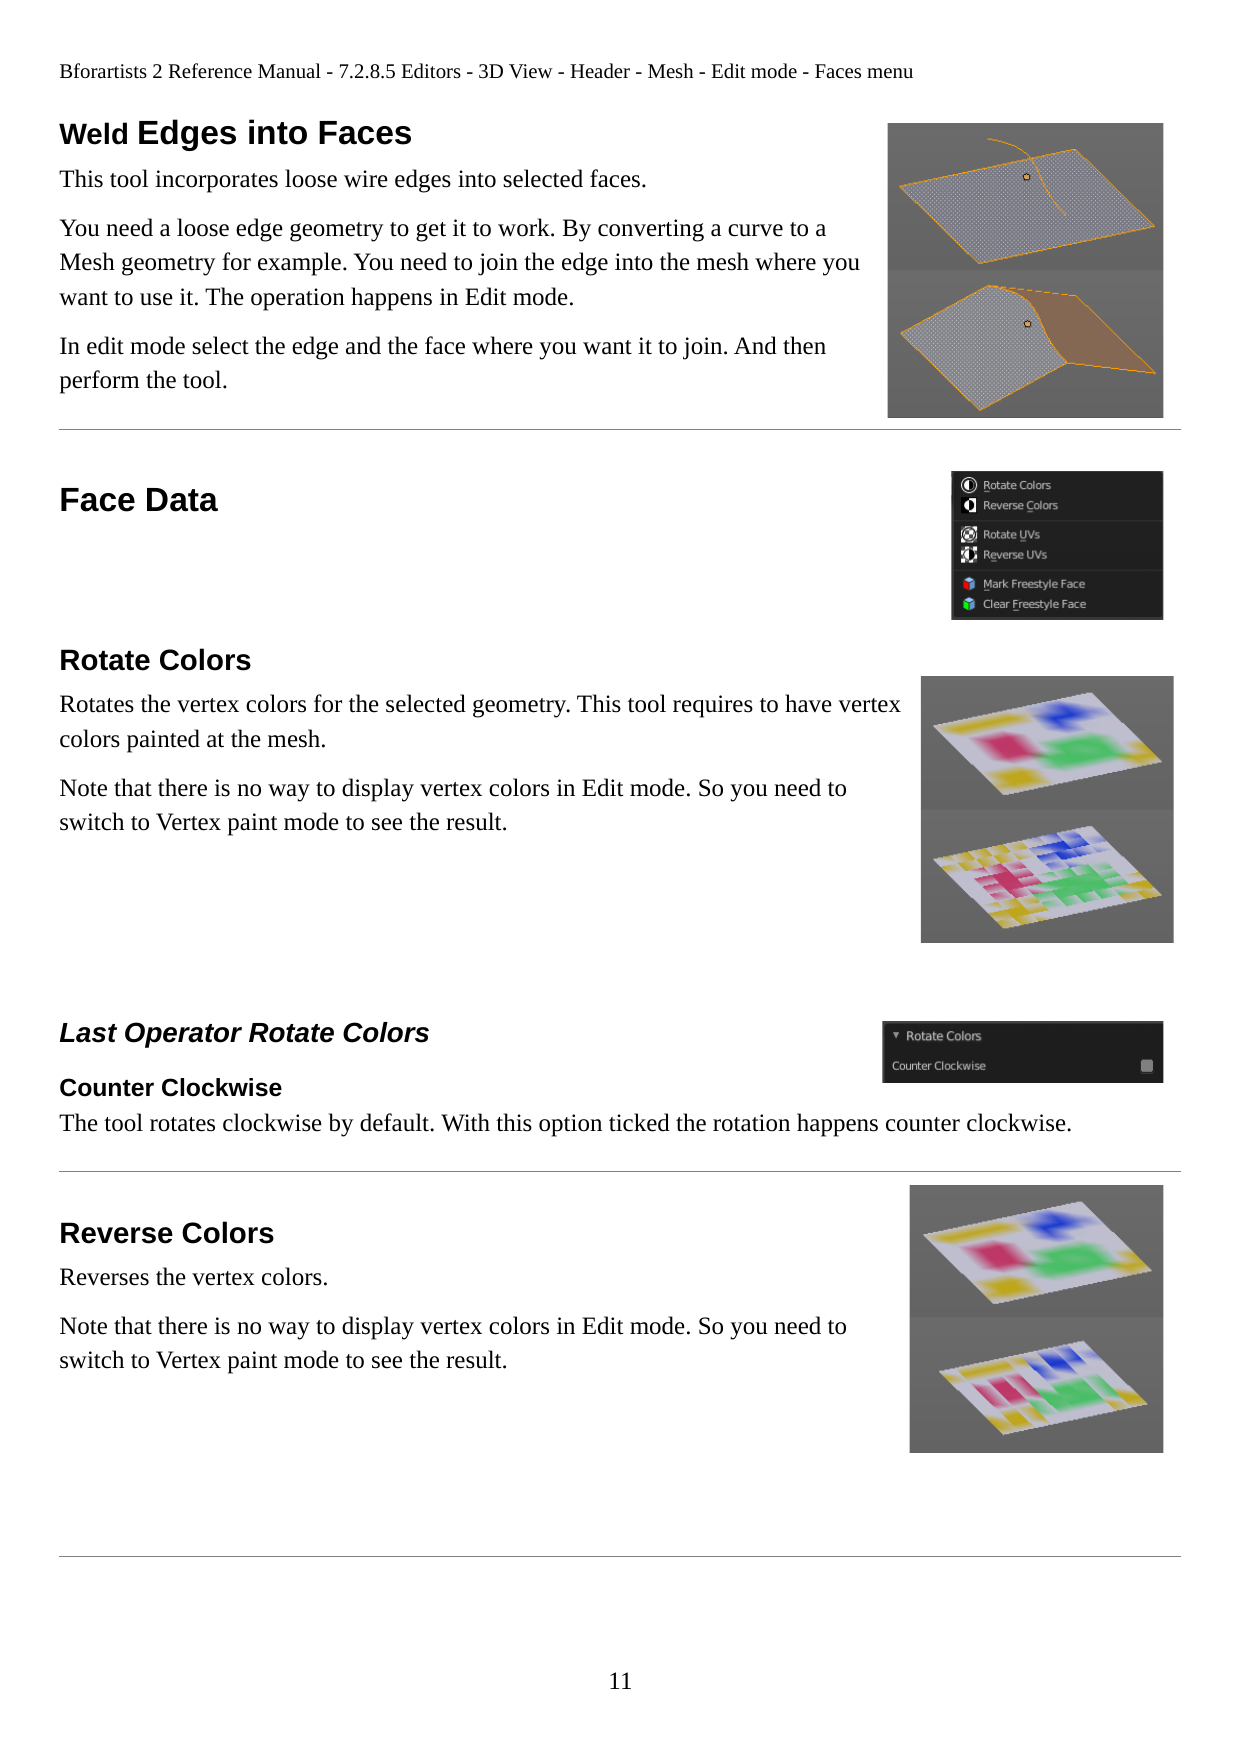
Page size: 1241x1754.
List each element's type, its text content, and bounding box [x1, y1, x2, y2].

subtitle Counter Clockwise [59, 1073, 1181, 1102]
subtitle Reverse Colors [59, 1216, 909, 1249]
subtitle Last Operator Rotate Colors [59, 1016, 1181, 1048]
picture [951, 471, 1164, 620]
subtitle Rotate Colors [59, 643, 1181, 677]
text Note that there is no way to display vertex colors in Edit mode. So you need to switch to Vertex paint mode to see the result. [59, 1311, 909, 1374]
subtitle Weld Edges into Faces [59, 113, 1181, 151]
text The tool rotates clockwise by default. With this option ticked the rotation happens counter clockwise. [59, 1108, 1181, 1137]
text Reverses the vertex colors. [59, 1262, 909, 1291]
picture [887, 123, 1164, 418]
subtitle Face Data [59, 479, 951, 518]
text You need a loose edge geometry to get it to work. By converting a curve to a Mesh geometry for example. You need to join the edge into the mesh where you want to use it. The operation happens in Edit mode. [59, 213, 887, 311]
picture [882, 1021, 1164, 1083]
picture [909, 1185, 1164, 1453]
picture [920, 676, 1174, 943]
text This tool incorporates loose wire edges into selected faces. [59, 164, 887, 192]
text Rotates the vertex colors for the selected geometry. This tool requires to have vertex colors painted at the mesh. [59, 689, 920, 753]
subtitle [1164, 479, 1181, 518]
text Note that there is no way to display vertex colors in Edit mode. So you need to switch to Vertex paint mode to see the result. [59, 773, 920, 836]
subtitle [1164, 1216, 1181, 1249]
text In edit mode select the edge and the face where you want it to join. And then perform the tool. [59, 331, 887, 394]
